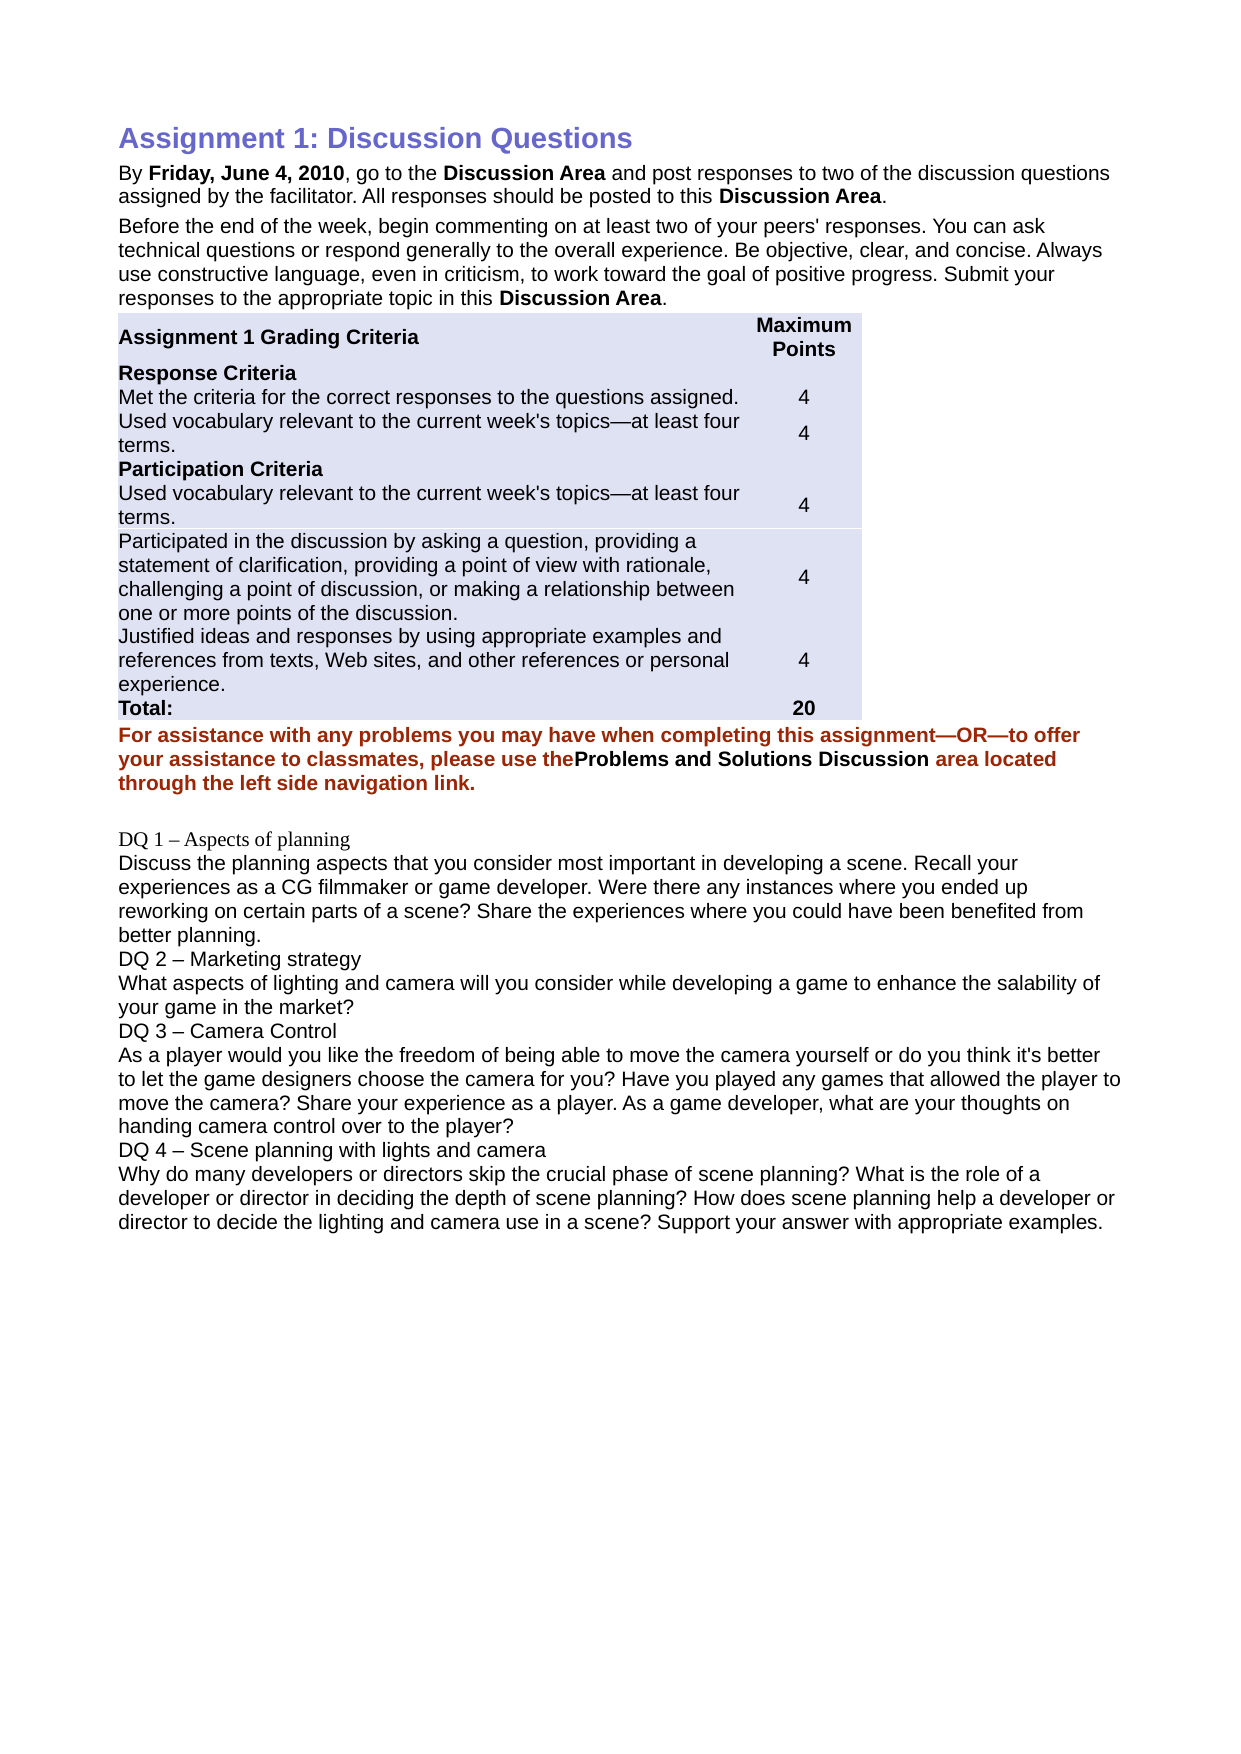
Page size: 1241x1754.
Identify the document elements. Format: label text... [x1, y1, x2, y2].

table_cell 4 [746, 529, 862, 624]
text Why do many developers or directors skip the crucial phase of scene planning? What is the role of a developer or director in deciding the depth of scene planning? How does scene planning help a developer or director to decide the lighting and camera use in a scene? Support your answer with appropriate examples. [118, 1162, 1122, 1234]
text What aspects of lighting and camera will you consider while developing a game to enhance the salability of your game in the market? [118, 971, 1122, 1018]
text DQ 1 – Aspects of planning [118, 827, 1122, 851]
table_cell Total: [118, 696, 746, 720]
table_cell [746, 457, 862, 481]
table_header Maximum Points [746, 313, 862, 361]
table_cell Participation Criteria [118, 457, 746, 481]
text Discuss the planning aspects that you consider most important in developing a scene. Recall your experiences as a CG filmmaker or game developer. Were there any instances where you ended up reworking on certain parts of a scene? Share the experiences where you could have been benefited from better planning. [118, 851, 1122, 947]
table_header Assignment 1 Grading Criteria [118, 313, 746, 361]
text DQ 3 – Camera Control [118, 1018, 1122, 1042]
text By Friday, June 4, 2010, go to the Discussion Area and post responses to two of the discussion questions assigned by the facilitator. All responses should be posted to this Discussion Area. [118, 160, 1122, 208]
table_cell 4 [746, 624, 862, 696]
table_cell Used vocabulary relevant to the current week's topics—at least four terms. [118, 409, 746, 457]
text For assistance with any problems you may have when completing this assignment—OR—to offer your assistance to classmates, please use theProblems and Solutions Discussion area located through the left side navigation link. [118, 723, 1122, 795]
table_cell Used vocabulary relevant to the current week's topics—at least four terms. [118, 481, 746, 528]
text As a player would you like the freedom of being able to move the camera yourself or do you think it's better to let the game designers choose the camera for you? Have you played any games that allowed the player to move the camera? Share your experience as a player. As a game developer, what are your thoughts on handing camera control over to the player? [118, 1042, 1122, 1138]
table_cell 4 [746, 481, 862, 528]
table_cell 4 [746, 409, 862, 457]
table_cell Justified ideas and responses by using appropriate examples and references from texts, Web sites, and other references or personal experience. [118, 624, 746, 696]
text Assignment 1: Discussion Questions [118, 121, 1122, 154]
table_cell Response Criteria [118, 361, 746, 385]
text Before the end of the week, begin commenting on at least two of your peers' responses. You can ask technical questions or respond generally to the overall experience. Be objective, clear, and concise. Always use constructive language, even in criticism, to work toward the goal of positive progress. Submit your responses to the appropriate topic in this Discussion Area. [118, 214, 1122, 310]
table_cell 4 [746, 385, 862, 409]
table_cell 20 [746, 696, 862, 720]
text DQ 4 – Scene planning with lights and camera [118, 1138, 1122, 1162]
table_cell Participated in the discussion by asking a question, providing a statement of clarification, providing a point of view with rationale, challenging a point of discussion, or making a relationship between one or more points of the discussion. [118, 529, 746, 624]
text DQ 2 – Marketing strategy [118, 947, 1122, 971]
table_cell [746, 361, 862, 385]
table_cell Met the criteria for the correct responses to the questions assigned. [118, 385, 746, 409]
